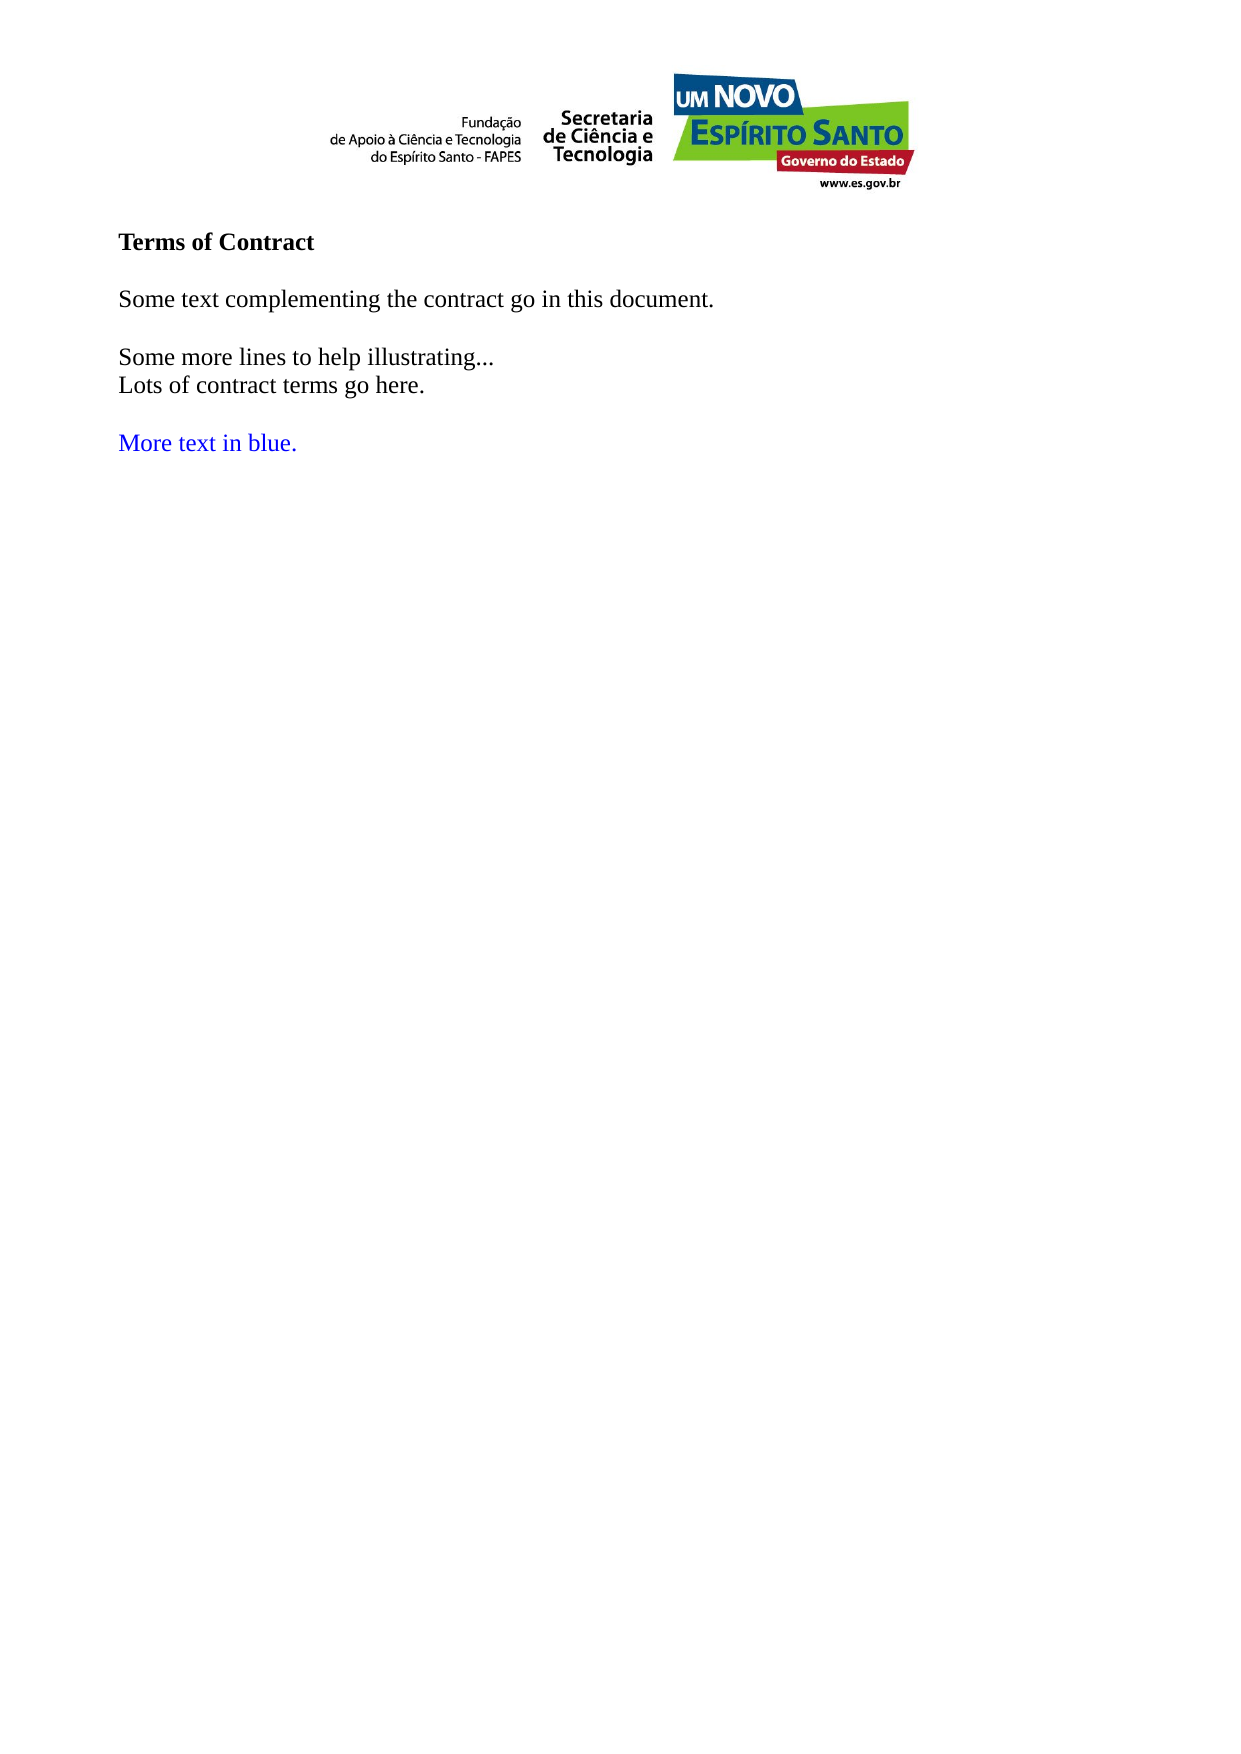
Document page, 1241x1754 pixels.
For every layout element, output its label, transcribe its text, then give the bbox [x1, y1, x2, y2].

text Terms of Contract [118, 227, 1122, 255]
text Some text complementing the contract go in this document. [118, 284, 1122, 313]
text More text in blue. [118, 428, 1122, 457]
picture [318, 65, 922, 194]
text Some more lines to help illustrating... [118, 342, 1122, 370]
text Lots of contract terms go here. [118, 370, 1122, 399]
